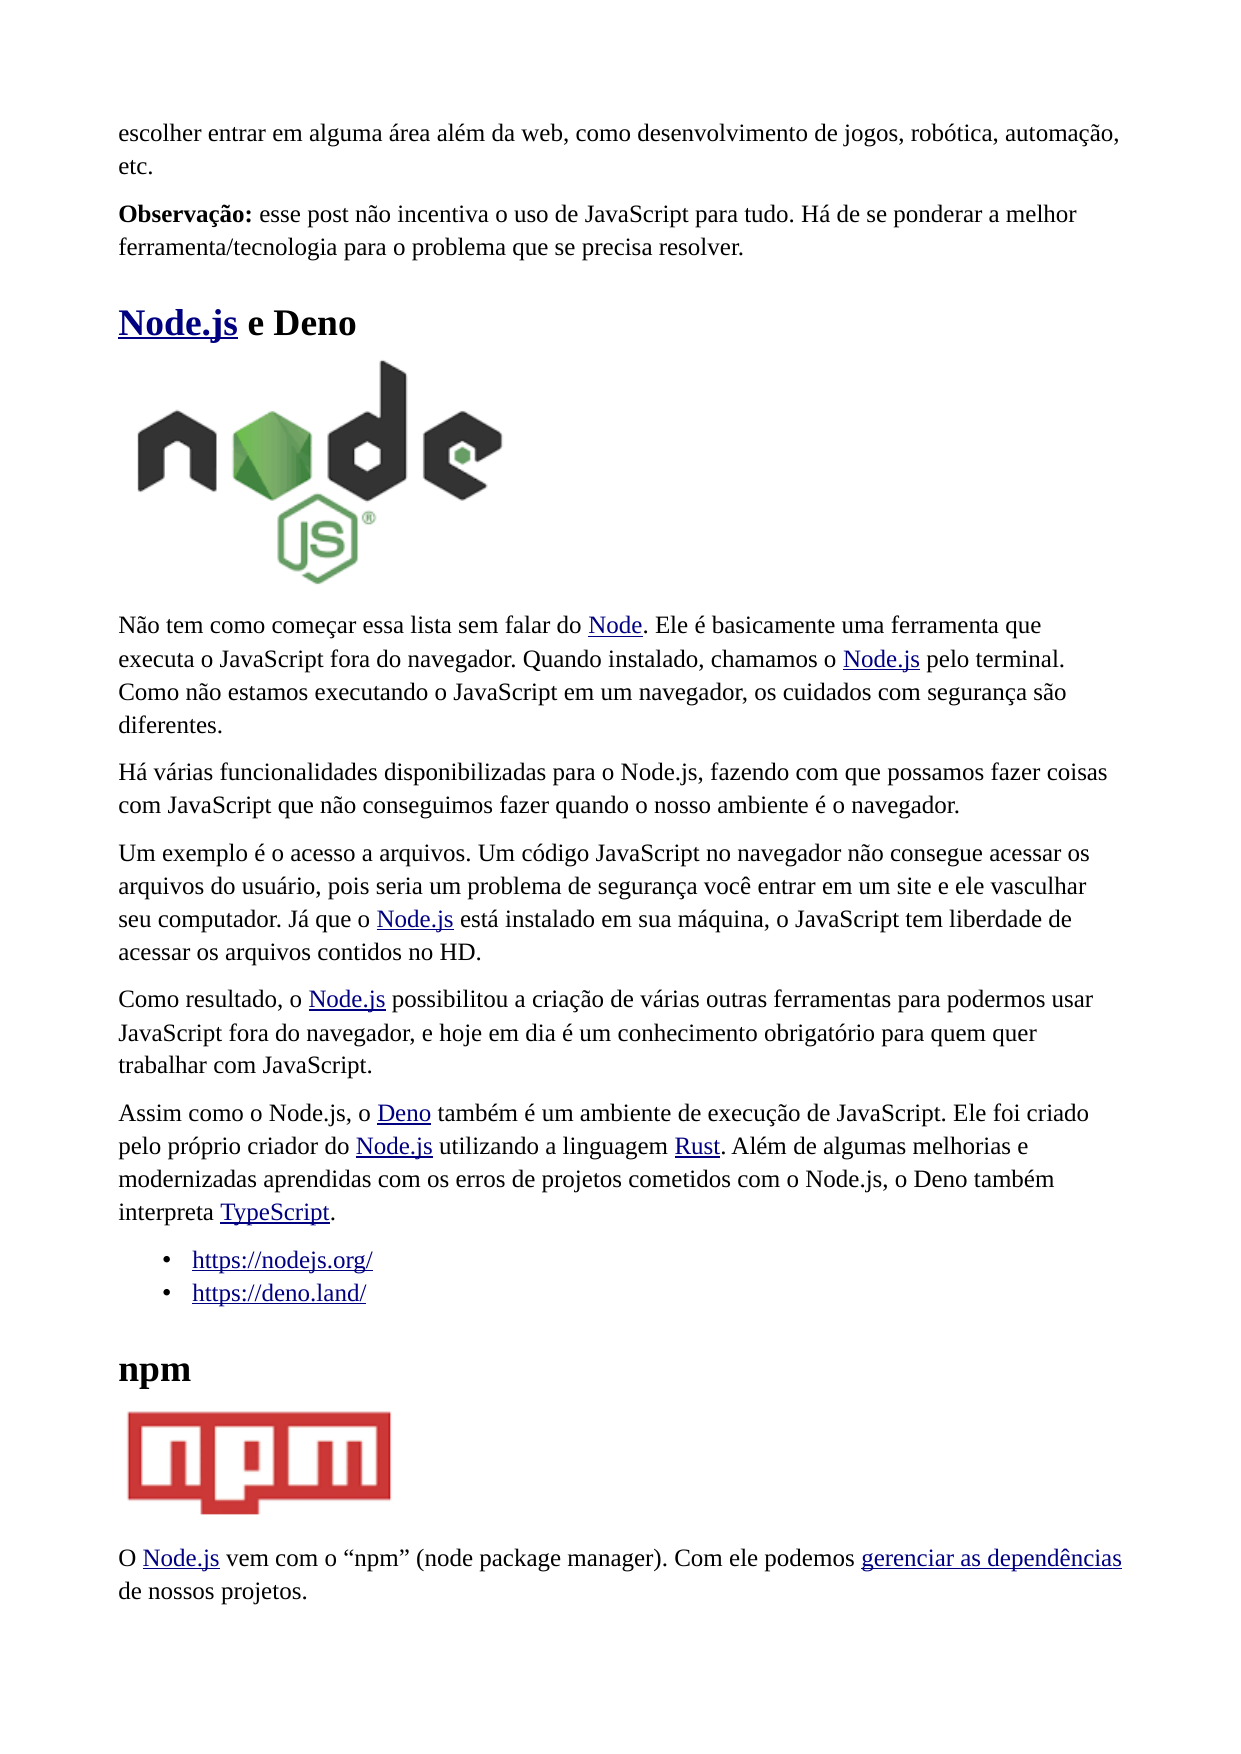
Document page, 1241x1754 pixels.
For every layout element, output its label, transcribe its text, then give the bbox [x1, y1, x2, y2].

text Assim como o Node.js, o Deno também é um ambiente de execução de JavaScript. Ele foi criado pelo próprio criador do Node.js utilizando a linguagem Rust. Além de algumas melhorias e modernizadas aprendidas com os erros de projetos cometidos com o Node.js, o Deno também interpreta TypeScript. [118, 1098, 1122, 1226]
list https://nodejs.org/ [162, 1245, 1122, 1274]
subtitle npm [118, 1346, 1122, 1389]
text Um exemplo é o acesso a arquivos. Um código JavaScript no navegador não consegue acessar os arquivos do usuário, pois seria um problema de segurança você entrar em um site e ele vasculhar seu computador. Já que o Node.js está instalado em sua máquina, o JavaScript tem liberdade de acessar os arquivos contidos no HD. [118, 838, 1122, 966]
list https://deno.land/ [162, 1278, 1122, 1307]
picture [118, 1402, 403, 1524]
text O Node.js vem com o “npm” (node package manager). Com ele podemos gerenciar as dependências de nossos projetos. [118, 1543, 1122, 1604]
text Há várias funcionalidades disponibilizadas para o Node.js, fazendo com que possamos fazer coisas com JavaScript que não conseguimos fazer quando o nosso ambiente é o navegador. [118, 757, 1122, 819]
text escolher entrar em alguma área além da web, como desenvolvimento de jogos, robótica, automação, etc. [118, 118, 1122, 180]
text Não tem como começar essa lista sem falar do Node. Ele é basicamente uma ferramenta que executa o JavaScript fora do navegador. Quando instalado, chamamos o Node.js pelo terminal. Como não estamos executando o JavaScript em um navegador, os cuidados com segurança são diferentes. [118, 611, 1122, 738]
text Como resultado, o Node.js possibilitou a criação de várias outras ferramentas para podermos usar JavaScript fora do navegador, e hoje em dia é um conhecimento obrigatório para quem quer trabalhar com JavaScript. [118, 984, 1122, 1079]
text Observação: esse post não incentiva o uso de JavaScript para tudo. Há de se ponderar a melhor ferramenta/tecnologia para o problema que se precisa resolver. [118, 199, 1122, 261]
picture [118, 355, 519, 592]
subtitle Node.js e Deno [118, 300, 1122, 343]
